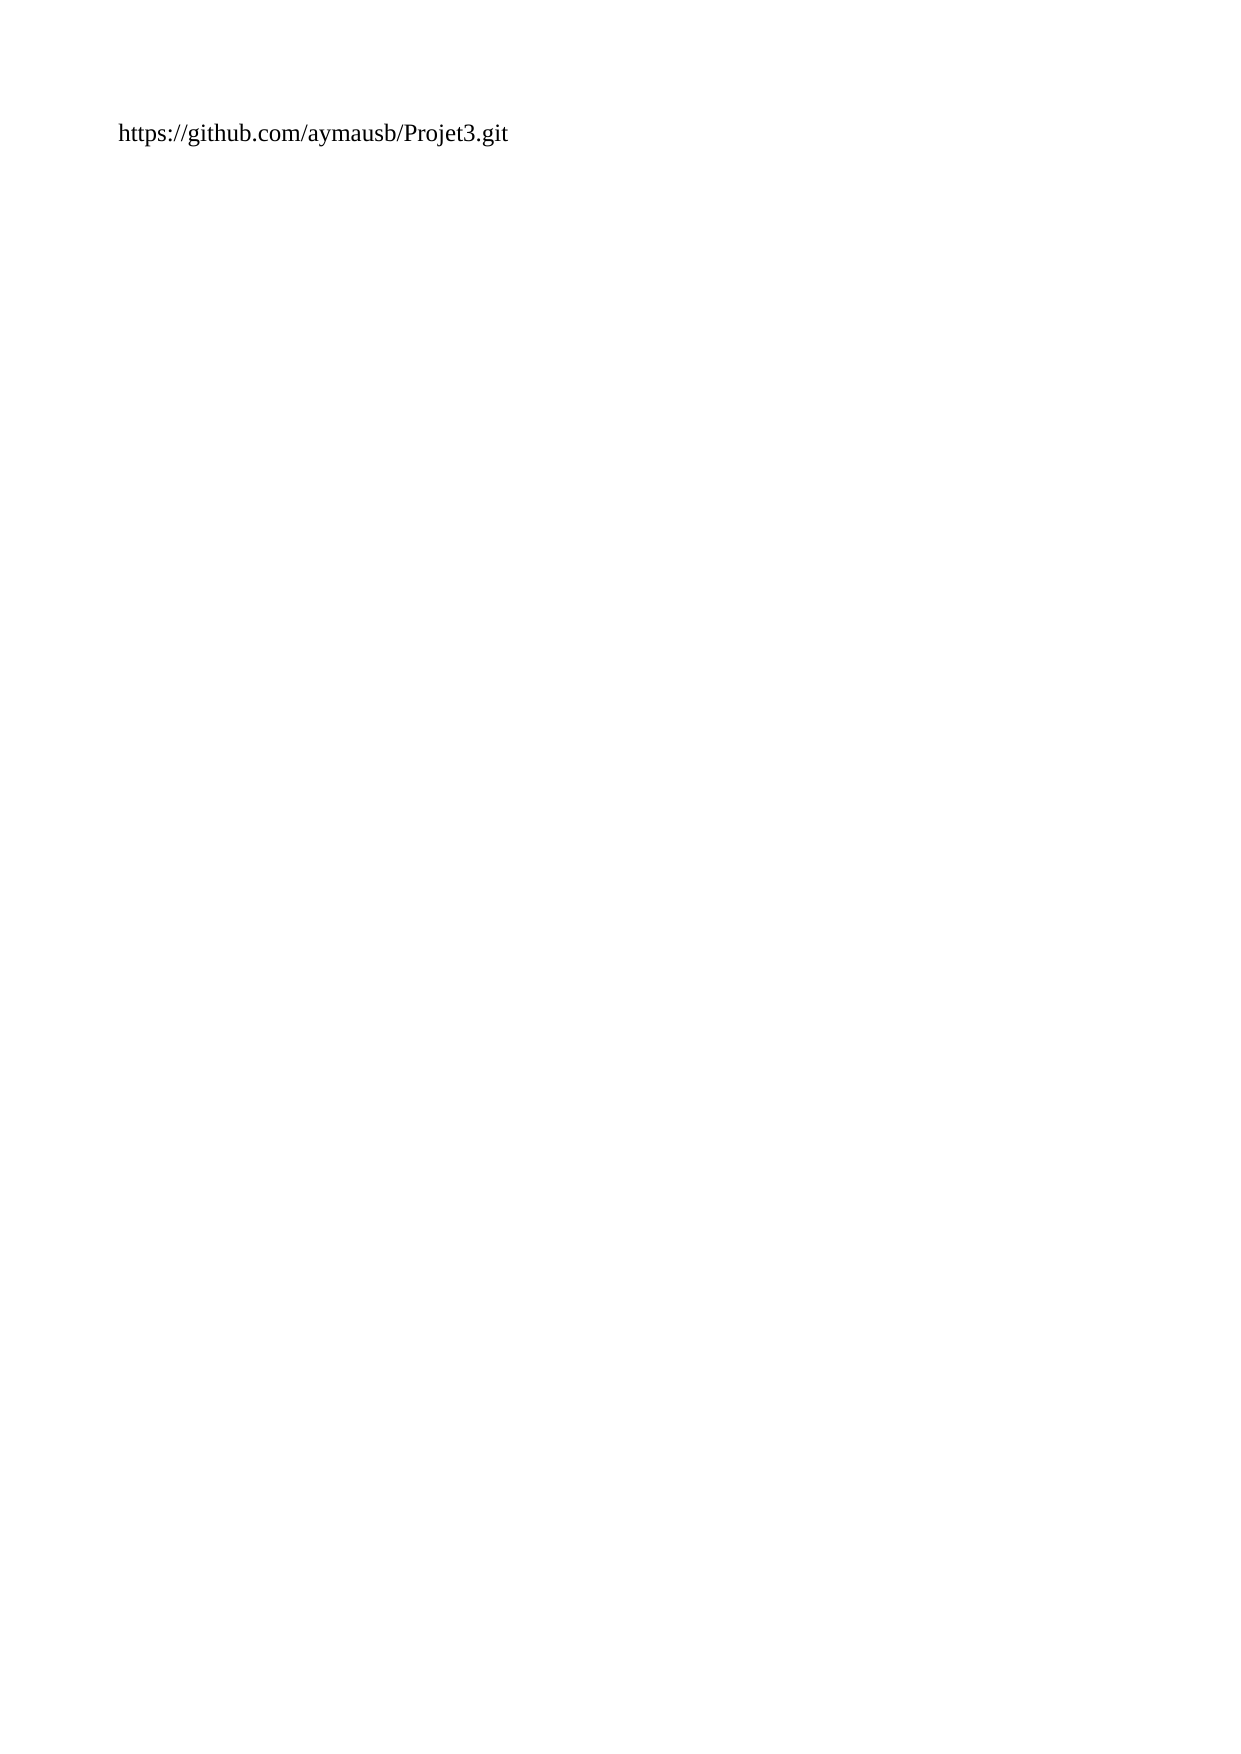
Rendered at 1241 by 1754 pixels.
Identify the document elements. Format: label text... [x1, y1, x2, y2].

text https://github.com/aymausb/Projet3.git [118, 118, 1122, 147]
